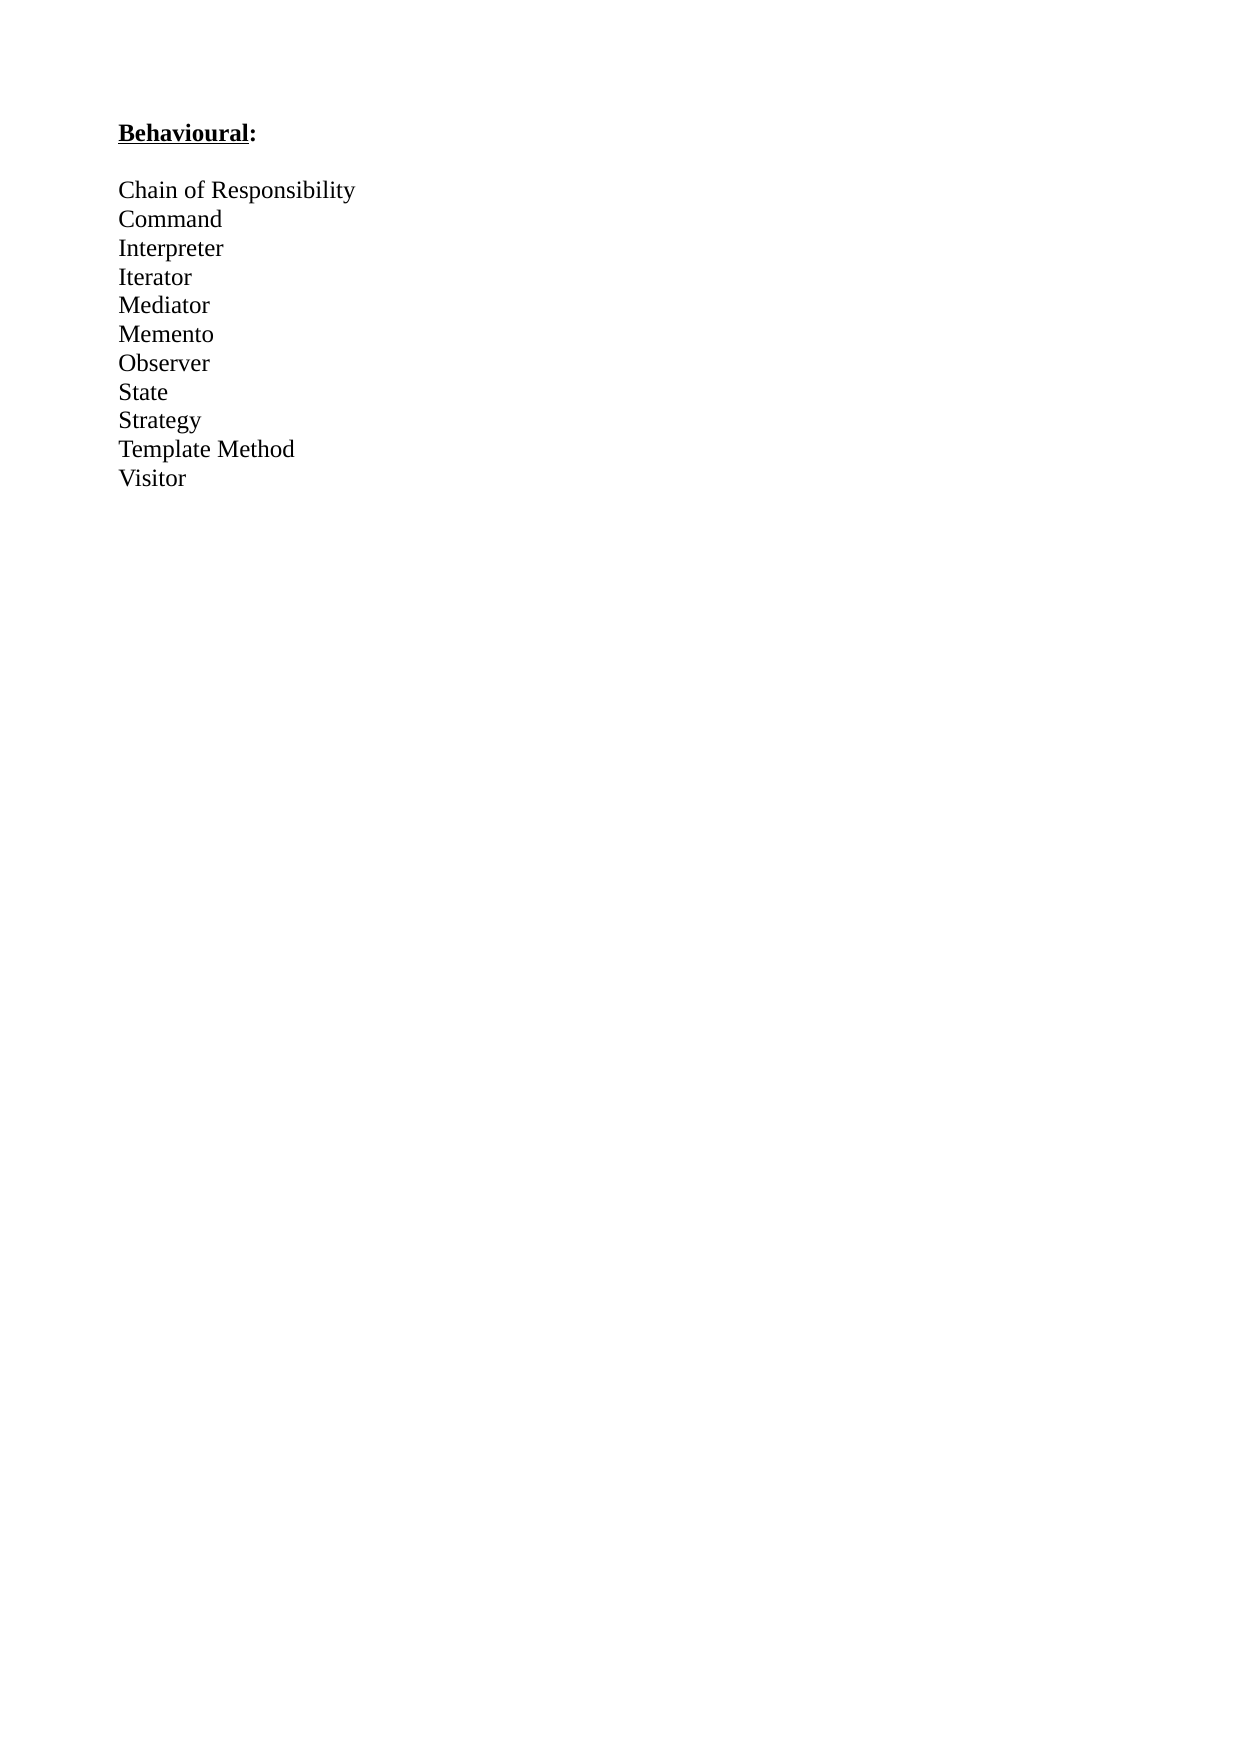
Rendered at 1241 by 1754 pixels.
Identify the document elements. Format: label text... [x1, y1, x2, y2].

text Observer [118, 348, 1122, 377]
text Interpreter [118, 233, 1122, 262]
text Behavioural: [118, 118, 1122, 147]
text Mediator [118, 291, 1122, 319]
text Strategy [118, 406, 1122, 434]
text Memento [118, 319, 1122, 348]
text Iterator [118, 262, 1122, 291]
text Template Method [118, 434, 1122, 463]
text State [118, 377, 1122, 406]
text Chain of Responsibility [118, 176, 1122, 204]
text Command [118, 204, 1122, 233]
text Visitor [118, 463, 1122, 492]
